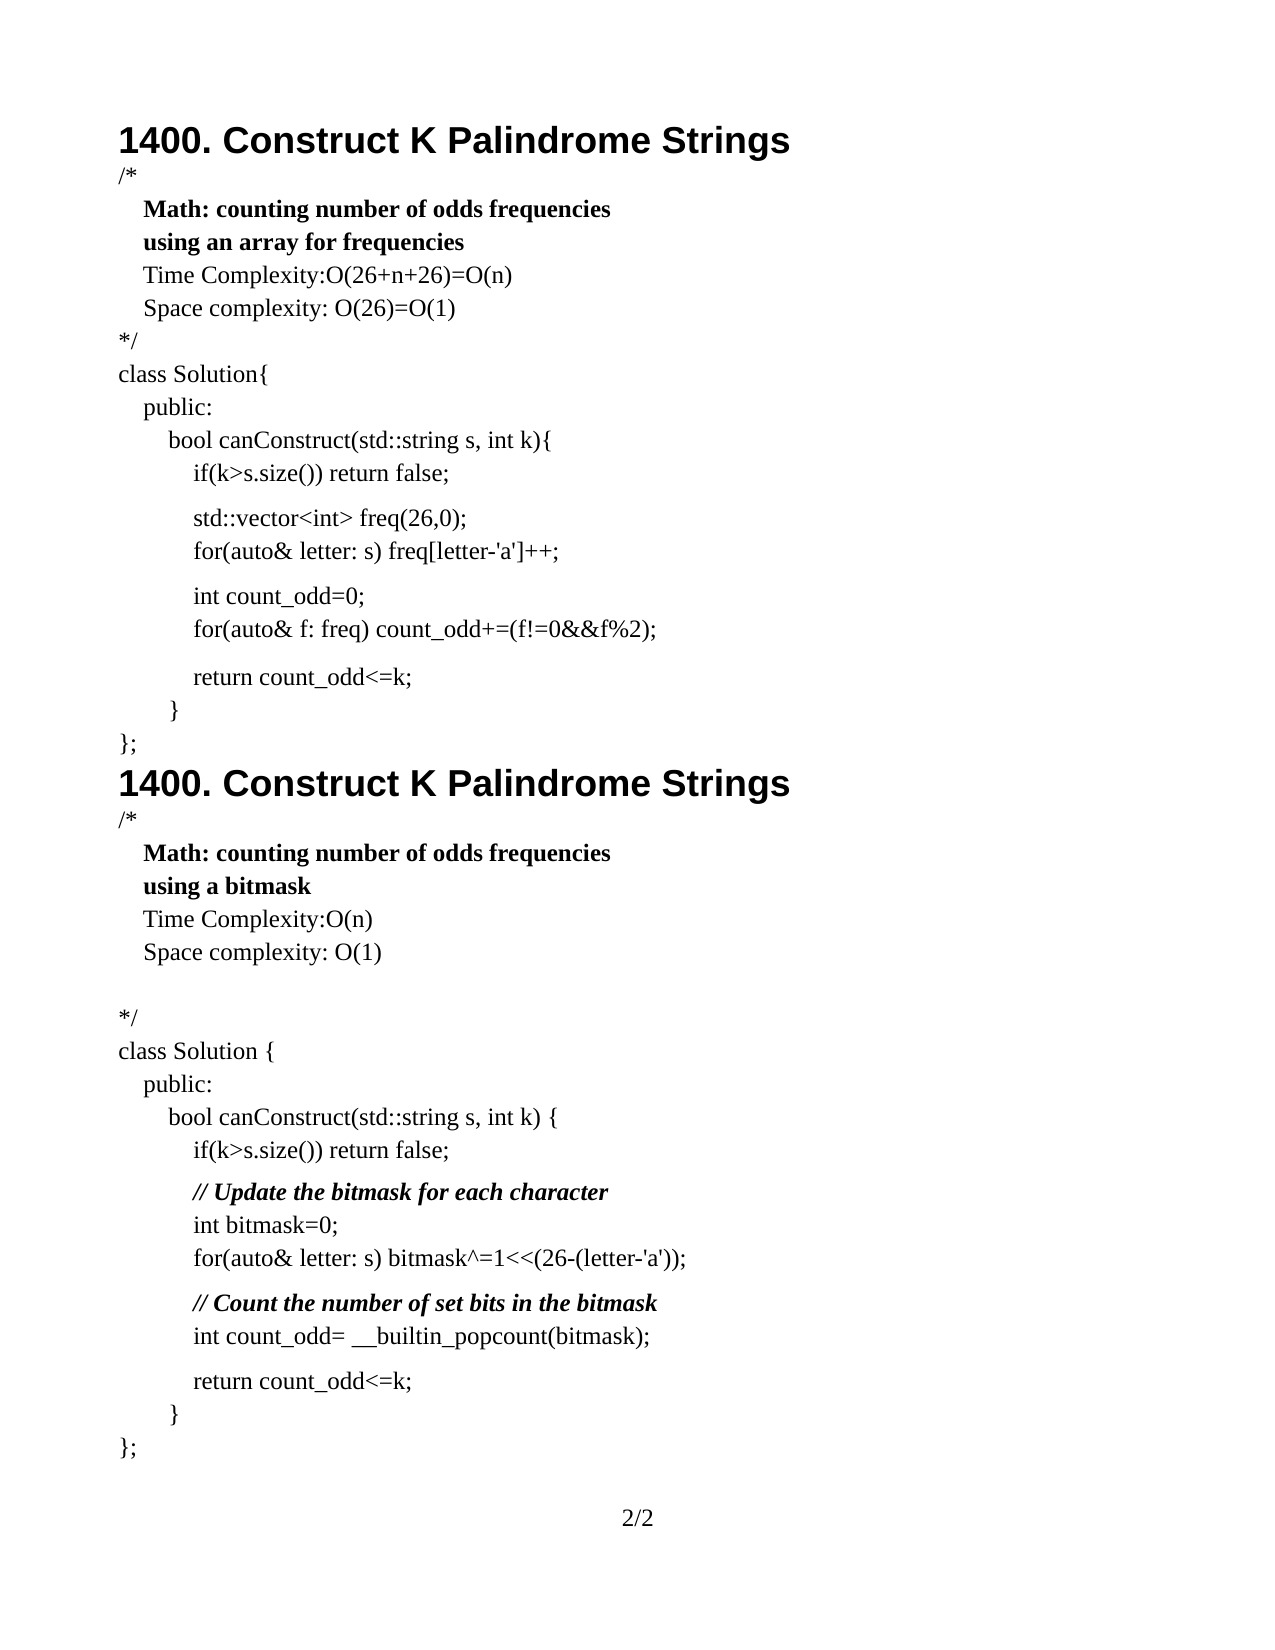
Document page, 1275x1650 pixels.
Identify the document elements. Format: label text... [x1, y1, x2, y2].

text int bitmask=0; [118, 1210, 1157, 1239]
text class Solution{ [118, 359, 1157, 388]
text public: [118, 1069, 1157, 1098]
text /* [118, 805, 1157, 833]
text } [118, 696, 1157, 724]
text } [118, 1399, 1157, 1428]
text // Count the number of set bits in the bitmask [118, 1288, 1157, 1317]
text using an array for frequencies [118, 227, 1157, 256]
text return count_odd<=k; [118, 662, 1157, 691]
text bool canConstruct(std::string s, int k){ [118, 425, 1157, 454]
text class Solution { [118, 1036, 1157, 1064]
text std::vector<int> freq(26,0); [118, 503, 1157, 532]
text for(auto& letter: s) freq[letter-'a']++; [118, 536, 1157, 565]
text return count_odd<=k; [118, 1366, 1157, 1395]
text */ [118, 1003, 1157, 1032]
text for(auto& letter: s) bitmask^=1<<(26-(letter-'a')); [118, 1243, 1157, 1272]
text int count_odd=0; [118, 581, 1157, 610]
text Time Complexity:O(26+n+26)=O(n) [118, 260, 1157, 289]
subtitle 1400. Construct K Palindrome Strings [118, 762, 1157, 805]
subtitle 1400. Construct K Palindrome Strings [118, 118, 1157, 161]
text */ [118, 326, 1157, 355]
text public: [118, 392, 1157, 421]
text bool canConstruct(std::string s, int k) { [118, 1102, 1157, 1131]
text Math: counting number of odds frequencies [118, 838, 1157, 866]
text for(auto& f: freq) count_odd+=(f!=0&&f%2); [118, 614, 1157, 643]
text Time Complexity:O(n) [118, 904, 1157, 932]
text }; [118, 728, 1157, 757]
text Space complexity: O(1) [118, 937, 1157, 966]
text using a bitmask [118, 871, 1157, 899]
text }; [118, 1432, 1157, 1461]
text if(k>s.size()) return false; [118, 1135, 1157, 1164]
text int count_odd= __builtin_popcount(bitmask); [118, 1321, 1157, 1350]
text Space complexity: O(26)=O(1) [118, 293, 1157, 322]
text Math: counting number of odds frequencies [118, 194, 1157, 223]
text if(k>s.size()) return false; [118, 458, 1157, 487]
text /* [118, 161, 1157, 190]
text // Update the bitmask for each character [118, 1177, 1157, 1206]
